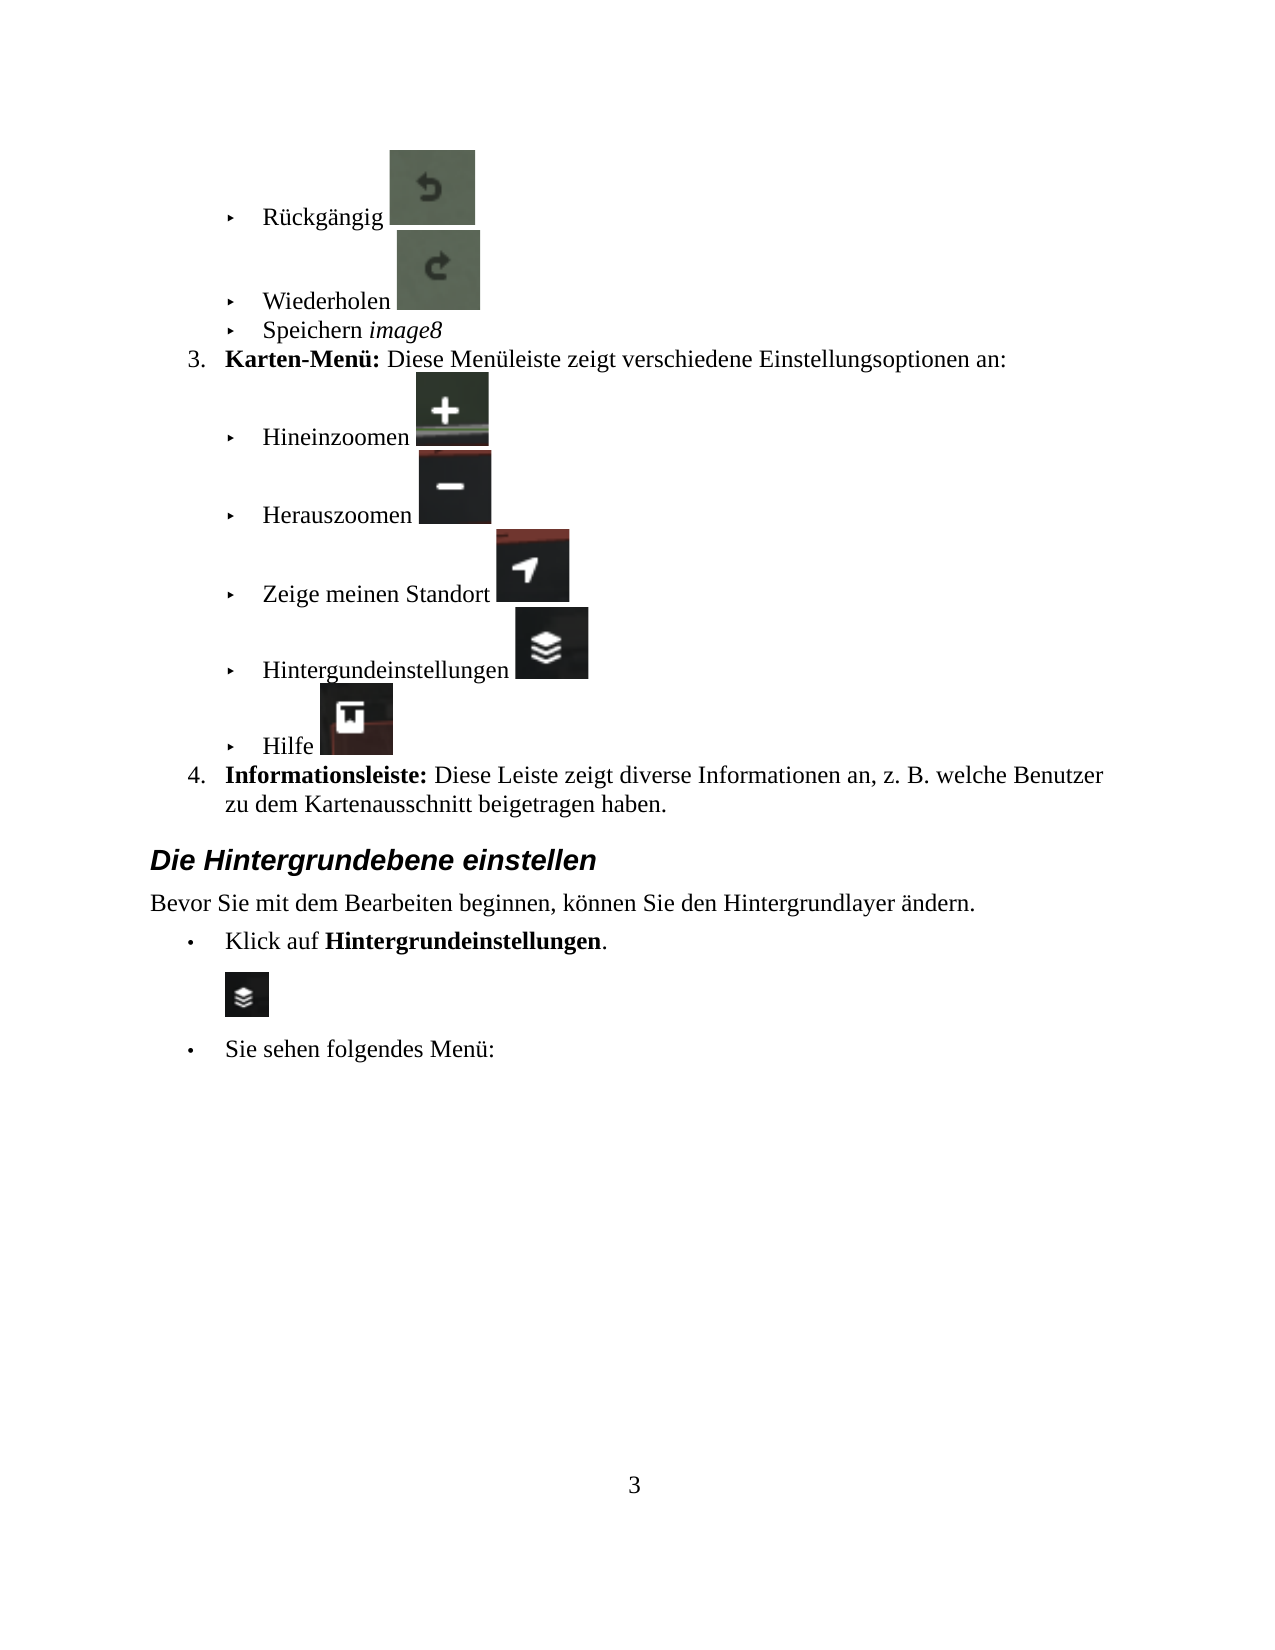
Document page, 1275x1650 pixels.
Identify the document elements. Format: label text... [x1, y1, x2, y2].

list Hilfe [225, 684, 1125, 760]
list Hintergundeinstellungen [225, 607, 1125, 684]
picture [416, 372, 489, 446]
picture [225, 972, 269, 1017]
list Klick auf Hintergrundeinstellungen. [187, 926, 1125, 955]
picture [496, 529, 570, 602]
text Bevor Sie mit dem Bearbeiten beginnen, können Sie den Hintergrundlayer ändern. [150, 888, 1125, 917]
list Herauszoomen [225, 451, 1125, 529]
list Karten-Menü: Diese Menüleiste zeigt verschiedene Einstellungsoptionen an: [187, 344, 1125, 372]
list Wiederholen [225, 230, 1125, 315]
picture [515, 607, 589, 679]
list Rückgängig [225, 150, 1125, 230]
picture [389, 150, 476, 225]
list Speichern image8 [225, 315, 1125, 344]
list Sie sehen folgendes Menü: [187, 1034, 1125, 1063]
picture [418, 450, 492, 524]
subtitle Die Hintergrundebene einstellen [150, 842, 1125, 876]
list Zeige meinen Standort [225, 529, 1125, 607]
list Hineinzoomen [225, 372, 1125, 451]
picture [396, 230, 481, 310]
picture [320, 683, 393, 755]
list Informationsleiste: Diese Leiste zeigt diverse Informationen an, z. B. welche Benutzer zu dem Kartenausschnitt beigetragen haben. [187, 760, 1125, 817]
